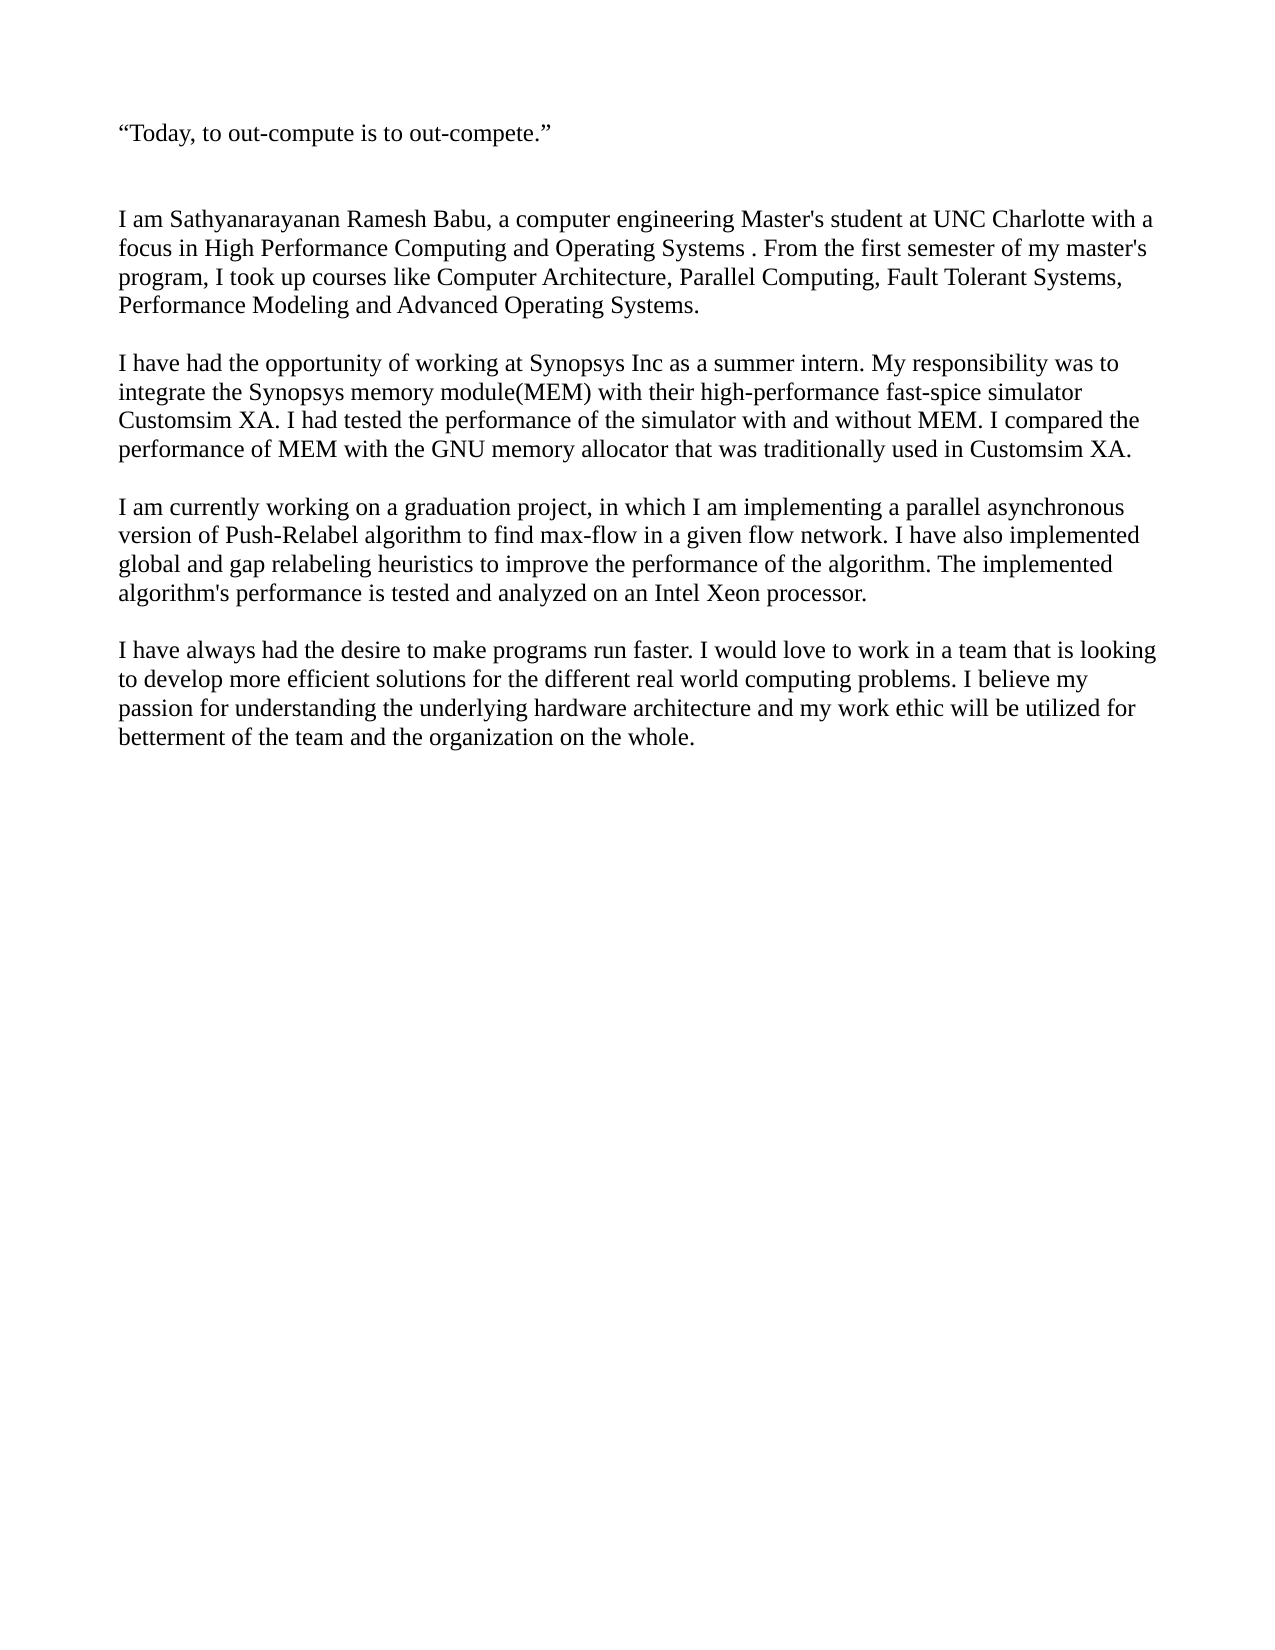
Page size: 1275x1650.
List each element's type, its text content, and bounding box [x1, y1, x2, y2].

text I have always had the desire to make programs run faster. I would love to work in a team that is looking to develop more efficient solutions for the different real world computing problems. I believe my passion for understanding the underlying hardware architecture and my work ethic will be utilized for betterment of the team and the organization on the whole. [118, 636, 1157, 751]
text I am currently working on a graduation project, in which I am implementing a parallel asynchronous version of Push-Relabel algorithm to find max-flow in a given flow network. I have also implemented global and gap relabeling heuristics to improve the performance of the algorithm. The implemented algorithm's performance is tested and analyzed on an Intel Xeon processor. [118, 492, 1157, 607]
text I am Sathyanarayanan Ramesh Babu, a computer engineering Master's student at UNC Charlotte with a focus in High Performance Computing and Operating Systems . From the first semester of my master's program, I took up courses like Computer Architecture, Parallel Computing, Fault Tolerant Systems, Performance Modeling and Advanced Operating Systems. [118, 204, 1157, 319]
text I have had the opportunity of working at Synopsys Inc as a summer intern. My responsibility was to integrate the Synopsys memory module(MEM) with their high-performance fast-spice simulator Customsim XA. I had tested the performance of the simulator with and without MEM. I compared the performance of MEM with the GNU memory allocator that was traditionally used in Customsim XA. [118, 348, 1157, 463]
text “Today, to out-compute is to out-compete.” [118, 118, 1157, 147]
